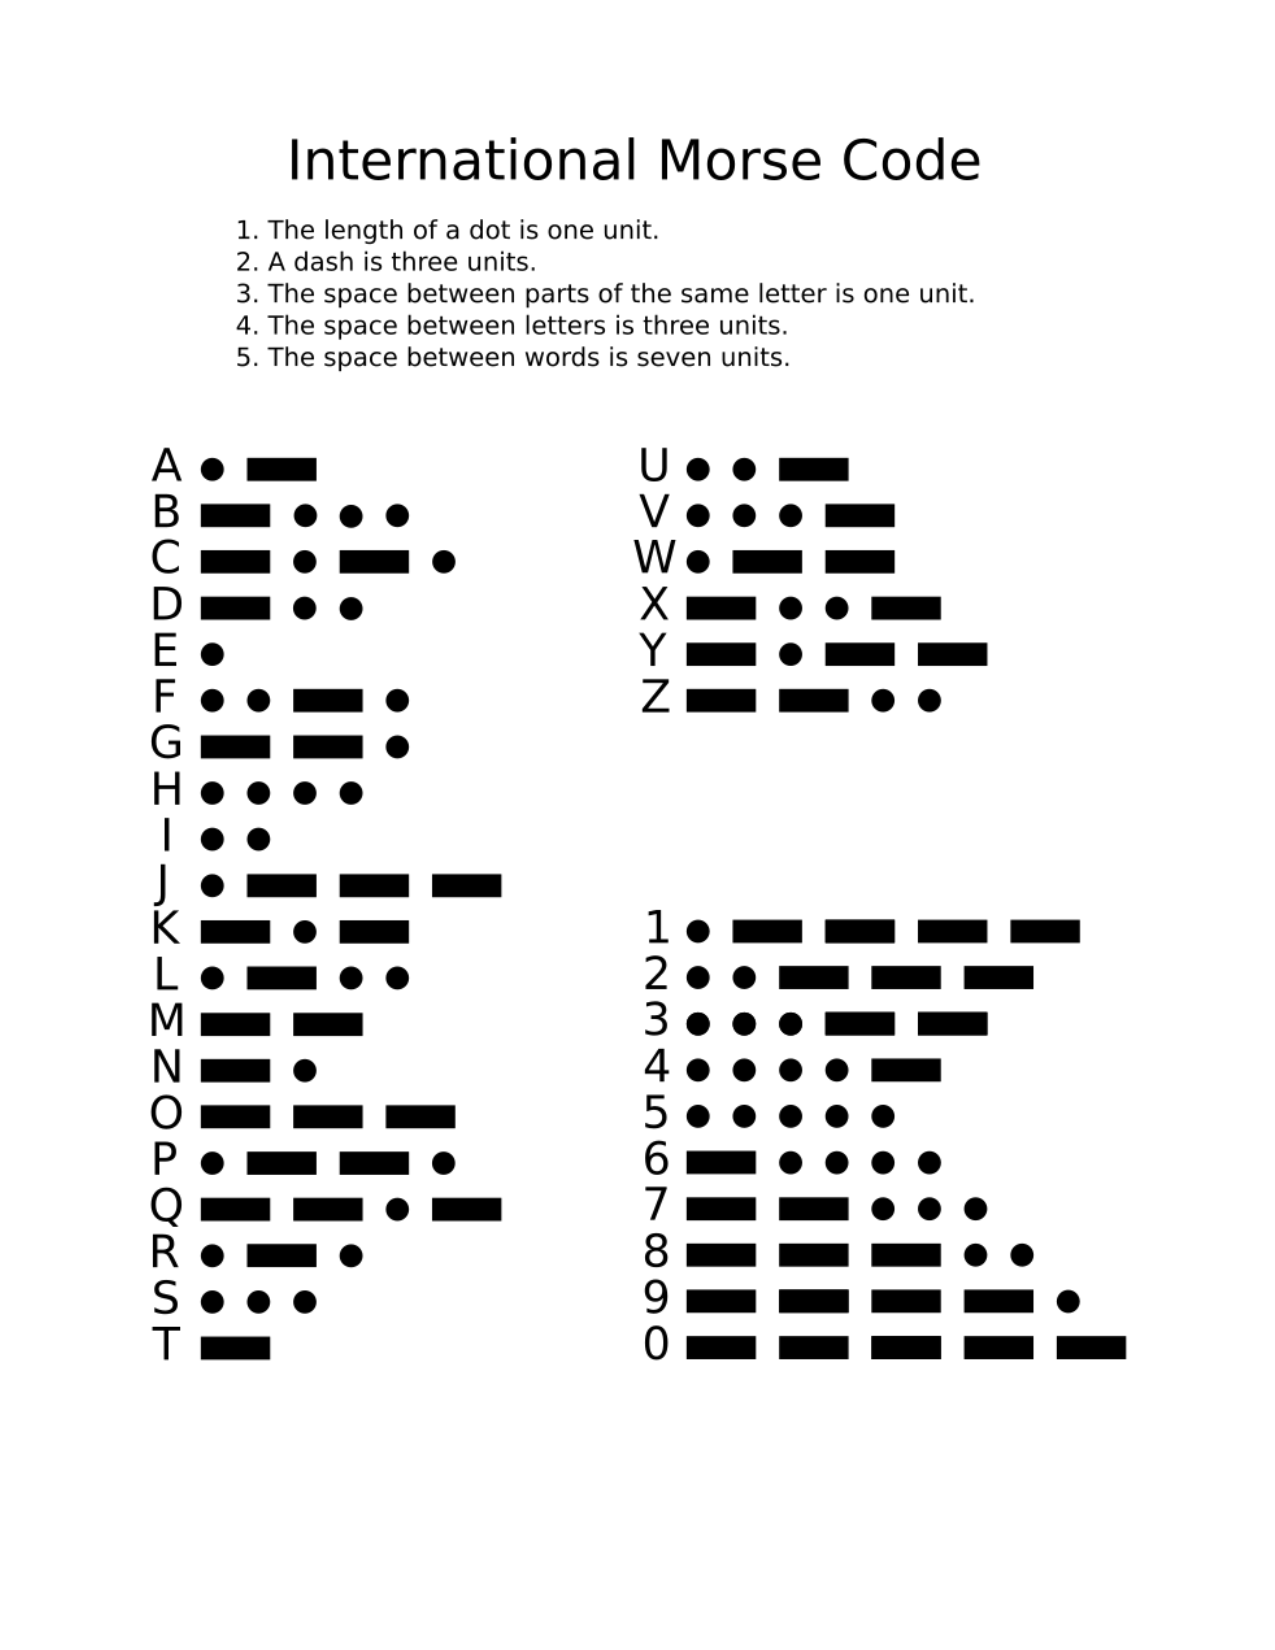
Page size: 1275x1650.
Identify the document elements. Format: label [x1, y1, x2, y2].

picture [118, 118, 1157, 1449]
